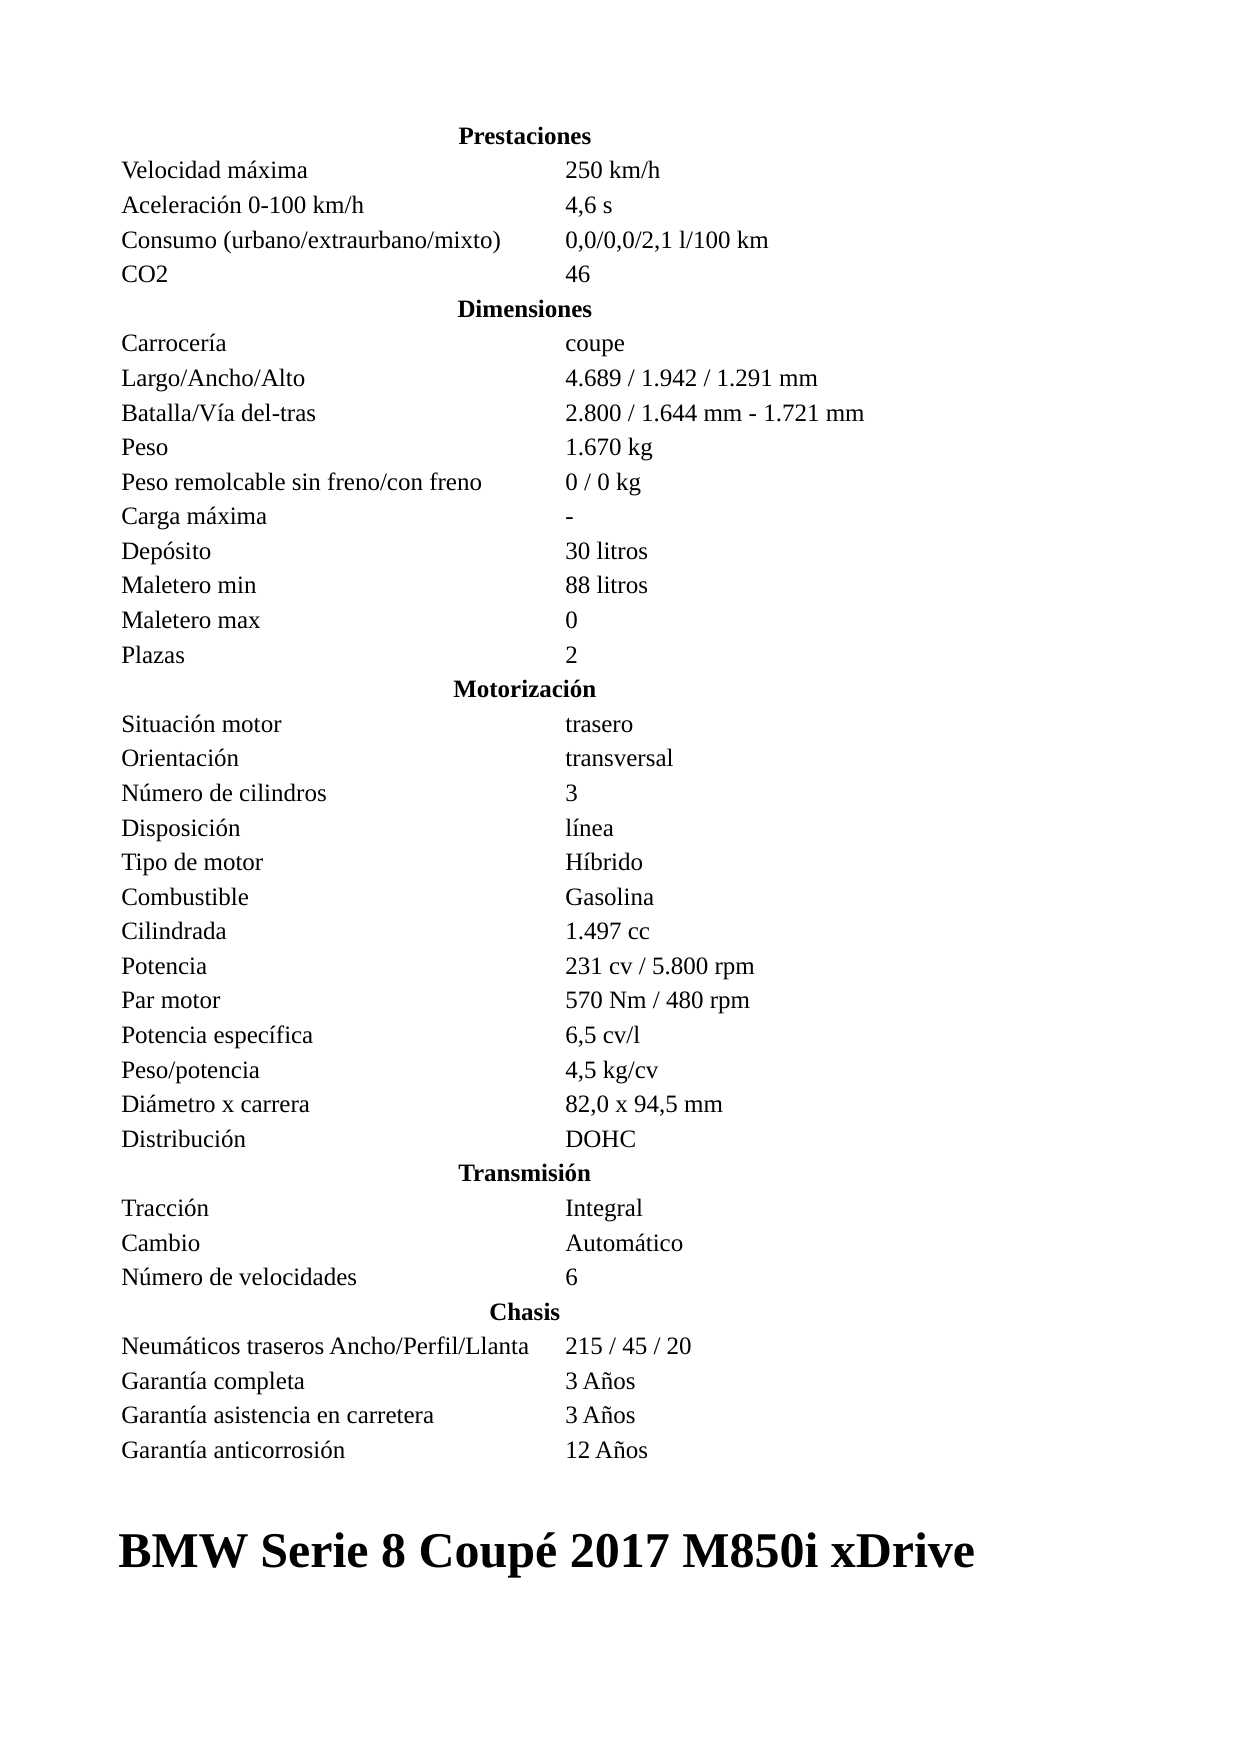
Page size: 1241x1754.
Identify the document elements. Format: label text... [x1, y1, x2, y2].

table_cell 46 [562, 256, 931, 291]
table_cell Batalla/Vía del-tras [118, 395, 562, 429]
table_cell 215 / 45 / 20 [562, 1329, 931, 1363]
table_cell 0 / 0 kg [562, 464, 931, 498]
table_cell Peso/potencia [118, 1052, 562, 1086]
table_cell Distribución [118, 1121, 562, 1156]
table_cell Cambio [118, 1225, 562, 1259]
table_cell Consumo (urbano/extraurbano/mixto) [118, 222, 562, 256]
table_cell 6,5 cv/l [562, 1017, 931, 1052]
table_cell - [562, 499, 931, 533]
table_cell Maletero min [118, 568, 562, 602]
table_cell 82,0 x 94,5 mm [562, 1086, 931, 1121]
table_cell 231 cv / 5.800 rpm [562, 948, 931, 983]
table_cell Transmisión [118, 1156, 931, 1190]
table_cell 12 Años [562, 1432, 931, 1467]
table_cell Orientación [118, 741, 562, 775]
table_cell Potencia específica [118, 1017, 562, 1052]
table_cell 4.689 / 1.942 / 1.291 mm [562, 360, 931, 395]
table_cell 570 Nm / 480 rpm [562, 983, 931, 1017]
table_cell transversal [562, 741, 931, 775]
table_cell Disposición [118, 810, 562, 844]
table_cell 4,6 s [562, 187, 931, 222]
table_cell Largo/Ancho/Alto [118, 360, 562, 395]
table_cell Cilindrada [118, 914, 562, 948]
table_cell 1.497 cc [562, 914, 931, 948]
table_cell Diámetro x carrera [118, 1086, 562, 1121]
table_cell Número de velocidades [118, 1259, 562, 1294]
table_cell Motorización [118, 671, 931, 706]
table_cell DOHC [562, 1121, 931, 1156]
table_cell 0,0/0,0/2,1 l/100 km [562, 222, 931, 256]
subtitle BMW Serie 8 Coupé 2017 M850i xDrive [118, 1521, 1122, 1578]
table_cell Maletero max [118, 602, 562, 637]
table_cell Garantía asistencia en carretera [118, 1398, 562, 1432]
table_cell Neumáticos traseros Ancho/Perfil/Llanta [118, 1329, 562, 1363]
table_cell Situación motor [118, 706, 562, 741]
table_cell 0 [562, 602, 931, 637]
table_cell Peso remolcable sin freno/con freno [118, 464, 562, 498]
table_cell 3 [562, 775, 931, 810]
table_cell 4,5 kg/cv [562, 1052, 931, 1086]
table_cell 88 litros [562, 568, 931, 602]
table_cell trasero [562, 706, 931, 741]
table_cell Tracción [118, 1190, 562, 1225]
table_cell coupe [562, 326, 931, 360]
table_cell Carga máxima [118, 499, 562, 533]
table_header Prestaciones [118, 118, 931, 153]
table_cell Híbrido [562, 844, 931, 879]
table_cell Par motor [118, 983, 562, 1017]
table_cell Garantía completa [118, 1363, 562, 1398]
table_cell 2 [562, 637, 931, 671]
table_cell Aceleración 0-100 km/h [118, 187, 562, 222]
table_cell Chasis [118, 1294, 931, 1328]
table_cell Tipo de motor [118, 844, 562, 879]
table_cell Garantía anticorrosión [118, 1432, 562, 1467]
table_cell Gasolina [562, 879, 931, 913]
table_cell 1.670 kg [562, 429, 931, 464]
table_cell Número de cilindros [118, 775, 562, 810]
table_cell Automático [562, 1225, 931, 1259]
table_cell 6 [562, 1259, 931, 1294]
table_cell Dimensiones [118, 291, 931, 326]
table_cell Potencia [118, 948, 562, 983]
table_cell Combustible [118, 879, 562, 913]
table_cell Integral [562, 1190, 931, 1225]
table_cell Carrocería [118, 326, 562, 360]
table_cell 30 litros [562, 533, 931, 568]
table_cell Plazas [118, 637, 562, 671]
table_cell Velocidad máxima [118, 153, 562, 187]
table_cell 2.800 / 1.644 mm - 1.721 mm [562, 395, 931, 429]
table_cell CO2 [118, 256, 562, 291]
table_cell 3 Años [562, 1398, 931, 1432]
table_cell línea [562, 810, 931, 844]
table_cell 250 km/h [562, 153, 931, 187]
table_cell 3 Años [562, 1363, 931, 1398]
table_cell Depósito [118, 533, 562, 568]
table_cell Peso [118, 429, 562, 464]
